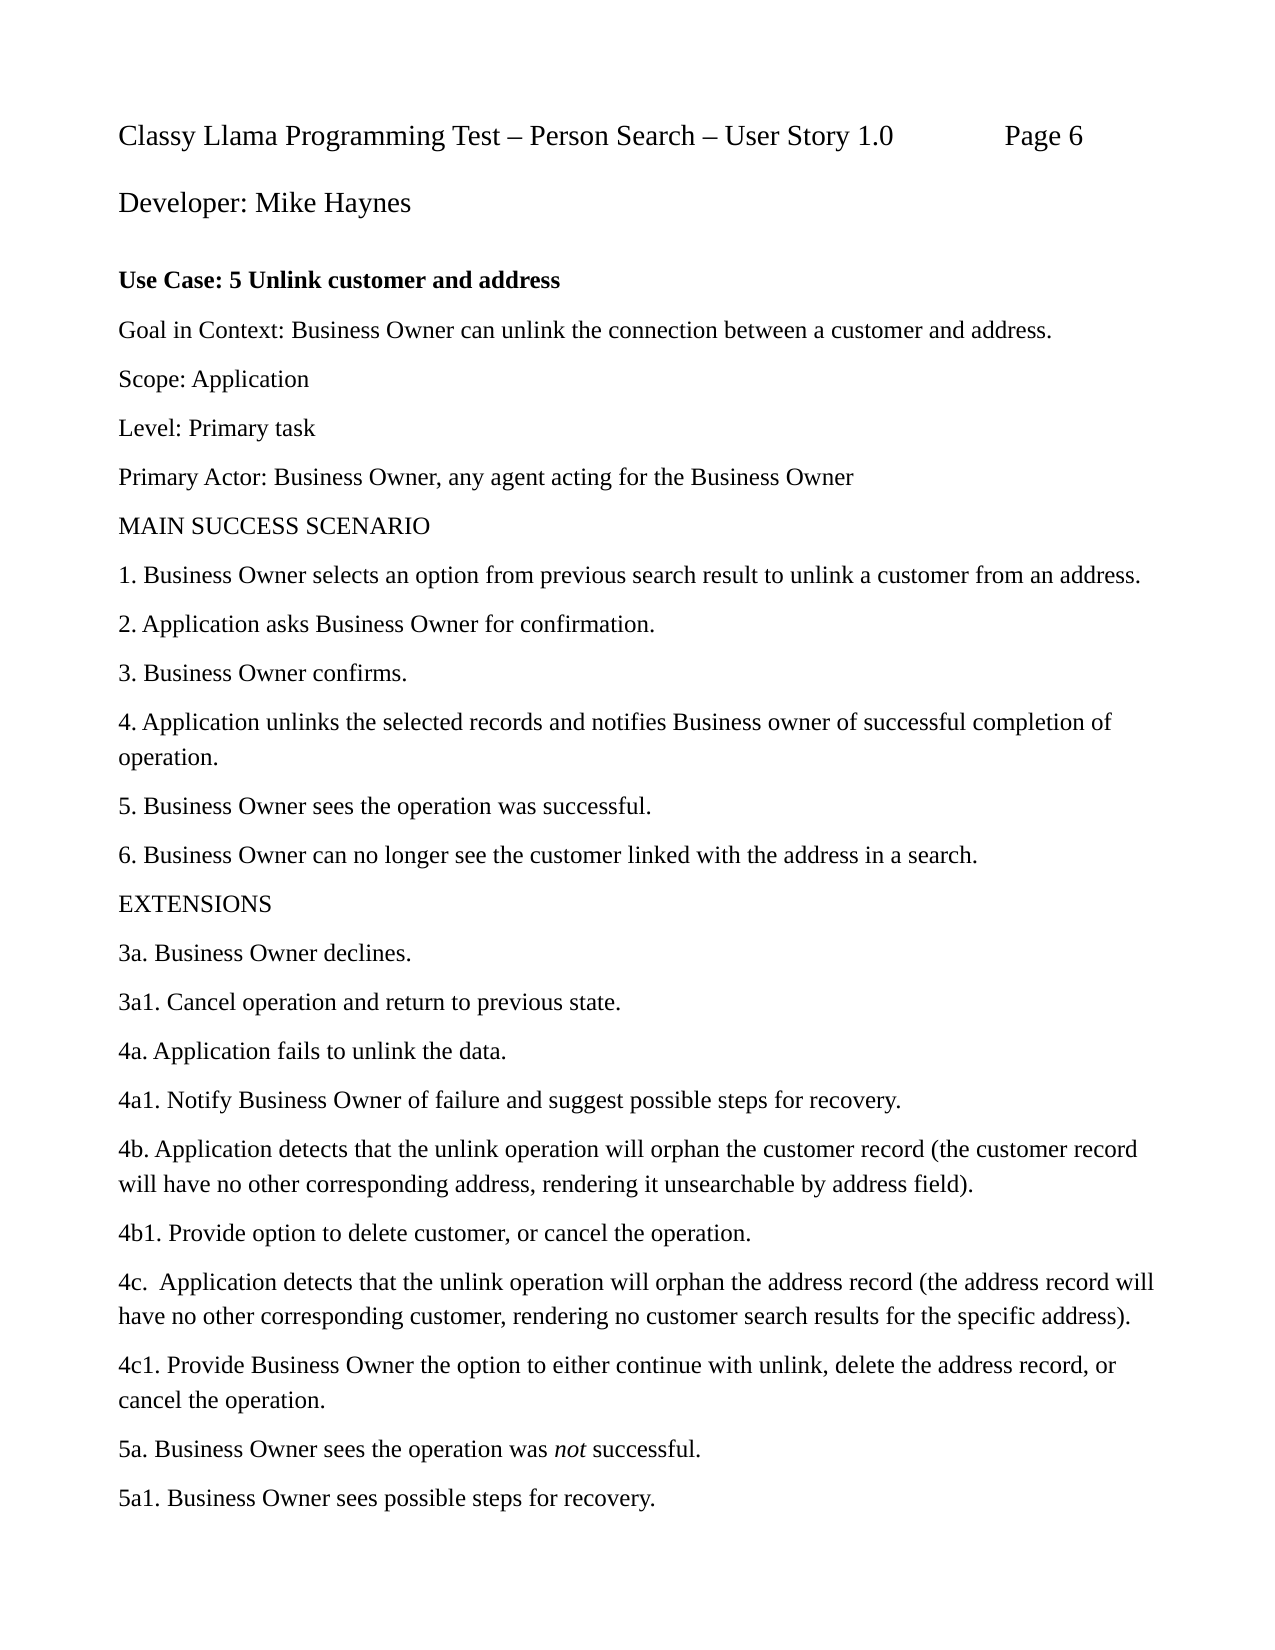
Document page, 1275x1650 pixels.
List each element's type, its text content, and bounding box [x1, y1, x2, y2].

text MAIN SUCCESS SCENARIO [118, 511, 1157, 540]
text Use Case: 5 Unlink customer and address [118, 266, 1157, 294]
text Level: Primary task [118, 413, 1157, 442]
text Scope: Application [118, 364, 1157, 392]
text 3a1. Cancel operation and return to previous state. [118, 987, 1157, 1016]
text 5. Business Owner sees the operation was successful. [118, 791, 1157, 819]
text 4a1. Notify Business Owner of failure and suggest possible steps for recovery. [118, 1085, 1157, 1114]
text 4c1. Provide Business Owner the option to either continue with unlink, delete the address record, or cancel the operation. [118, 1350, 1157, 1413]
text Developer: Mike Haynes [118, 185, 1157, 219]
text 1. Business Owner selects an option from previous search result to unlink a customer from an address. [118, 560, 1157, 589]
text 6. Business Owner can no longer see the customer linked with the address in a search. [118, 840, 1157, 868]
text EXTENSIONS [118, 889, 1157, 918]
text 2. Application asks Business Owner for confirmation. [118, 609, 1157, 638]
text Classy Llama Programming Test – Person Search – User Story 1.0 Page 6 [118, 118, 1157, 152]
text Goal in Context: Business Owner can unlink the connection between a customer and address. [118, 315, 1157, 343]
text 3. Business Owner confirms. [118, 658, 1157, 687]
text Primary Actor: Business Owner, any agent acting for the Business Owner [118, 462, 1157, 491]
text 3a. Business Owner declines. [118, 938, 1157, 967]
text 4c. Application detects that the unlink operation will orphan the address record (the address record will have no other corresponding customer, rendering no customer search results for the specific address). [118, 1267, 1157, 1330]
text 5a. Business Owner sees the operation was not successful. [118, 1434, 1157, 1463]
text 4a. Application fails to unlink the data. [118, 1036, 1157, 1065]
text 5a1. Business Owner sees possible steps for recovery. [118, 1483, 1157, 1512]
text 4b1. Provide option to delete customer, or cancel the operation. [118, 1218, 1157, 1246]
text 4. Application unlinks the selected records and notifies Business owner of successful completion of operation. [118, 707, 1157, 770]
text 4b. Application detects that the unlink operation will orphan the customer record (the customer record will have no other corresponding address, rendering it unsearchable by address field). [118, 1134, 1157, 1197]
